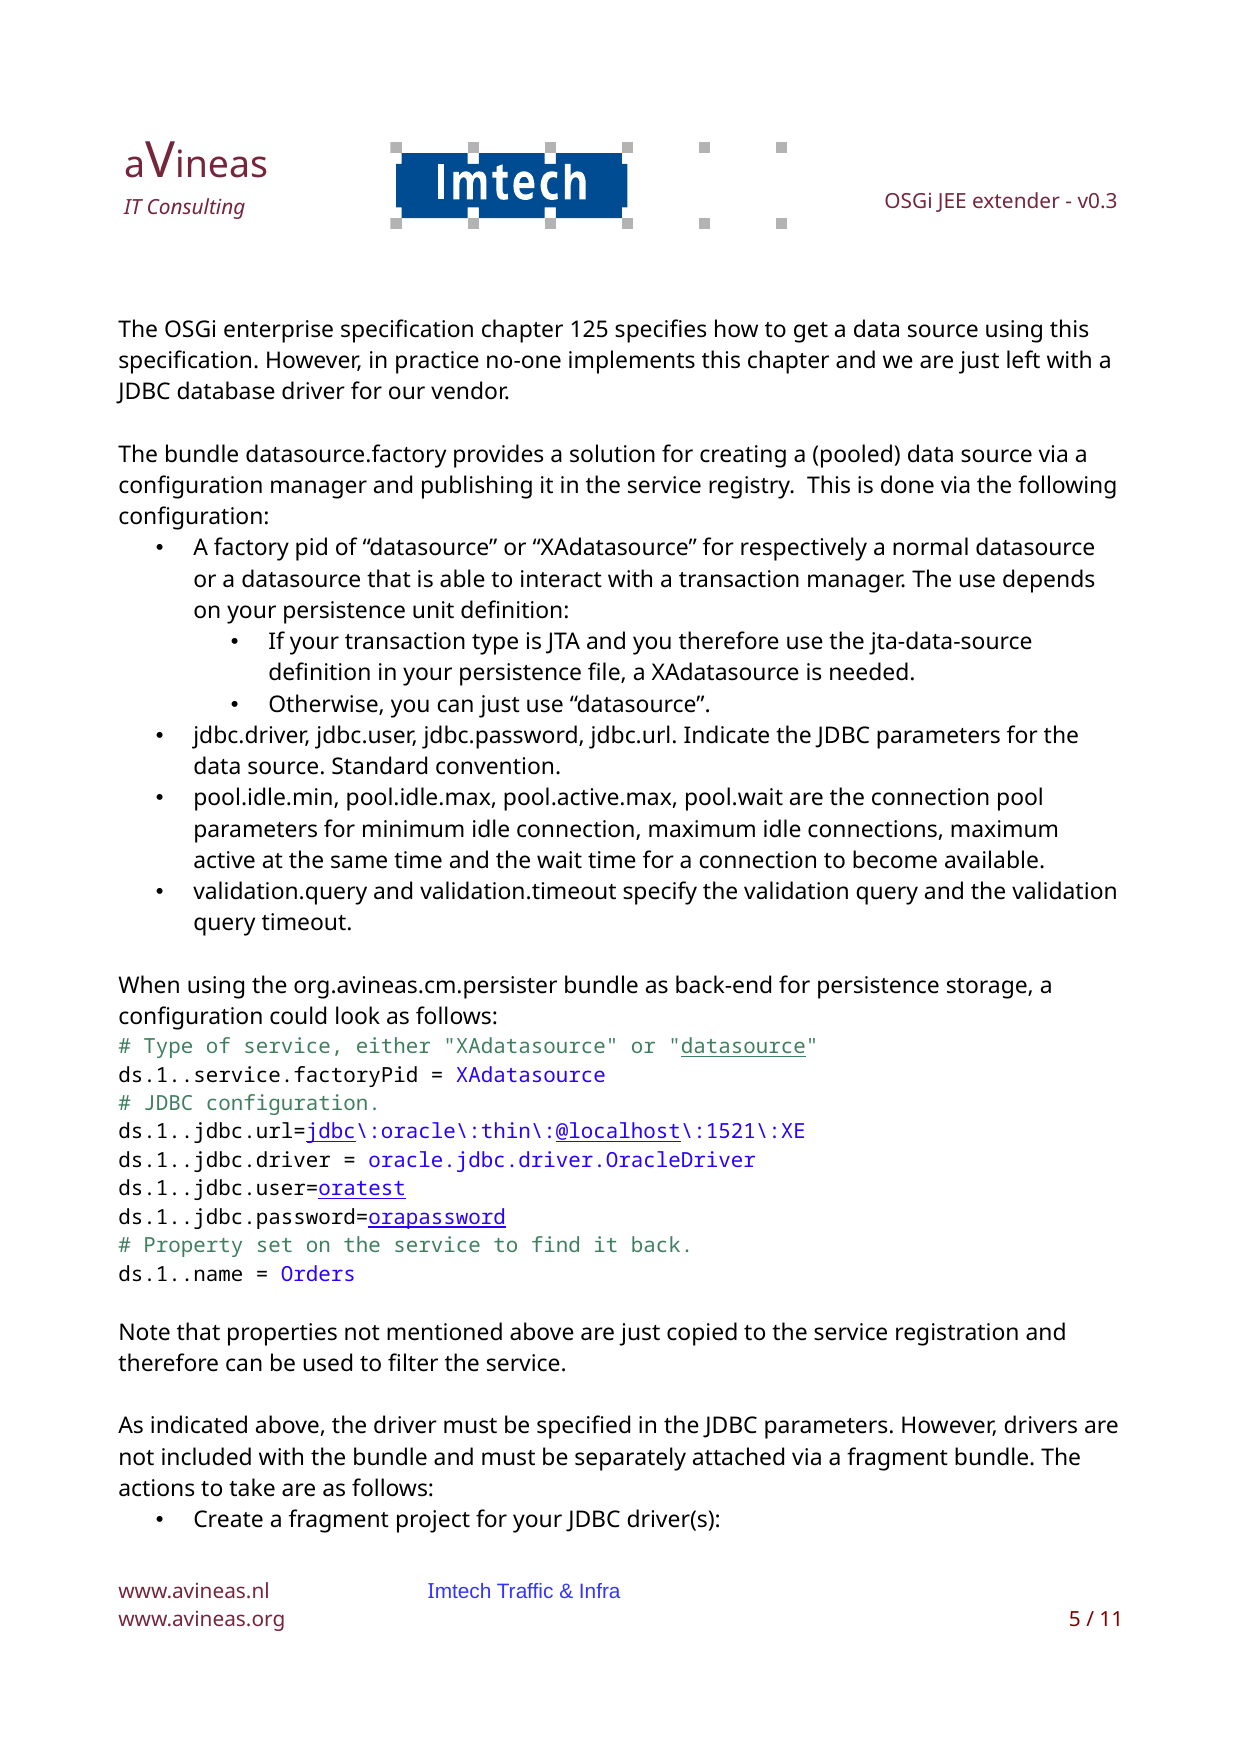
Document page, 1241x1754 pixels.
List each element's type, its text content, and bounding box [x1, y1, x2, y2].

list Create a fragment project for your JDBC driver(s): [156, 1503, 1122, 1534]
text ds.1..jdbc.password=orapassword [118, 1202, 1122, 1230]
text The bundle datasource.factory provides a solution for creating a (pooled) data source via a configuration manager and publishing it in the service registry. This is done via the following configuration: [118, 438, 1122, 531]
text ds.1..jdbc.user=oratest [118, 1173, 1122, 1202]
text ds.1..jdbc.url=jdbc\:oracle\:thin\:@localhost\:1521\:XE [118, 1117, 1122, 1145]
list If your transaction type is JTA and you therefore use the jta-data-source definition in your persistence file, a XAdatasource is needed. [231, 625, 1122, 688]
text As indicated above, the driver must be specified in the JDBC parameters. However, drivers are not included with the bundle and must be separately attached via a fragment bundle. The actions to take are as follows: [118, 1409, 1122, 1503]
text # JDBC configuration. [118, 1088, 1122, 1117]
text ds.1..name = Orders [118, 1259, 1122, 1287]
text # Type of service, either "XAdatasource" or "datasource" [118, 1031, 1122, 1060]
text ds.1..service.factoryPid = XAdatasource [118, 1060, 1122, 1088]
list A factory pid of “datasource” or “XAdatasource” for respectively a normal datasource or a datasource that is able to interact with a transaction manager. The use depends on your persistence unit definition: [156, 531, 1122, 625]
text # Property set on the service to find it back. [118, 1230, 1122, 1259]
text The OSGi enterprise specification chapter 125 specifies how to get a data source using this specification. However, in practice no-one implements this chapter and we are just left with a JDBC database driver for our vendor. [118, 313, 1122, 406]
text ds.1..jdbc.driver = oracle.jdbc.driver.OracleDriver [118, 1145, 1122, 1173]
list pool.idle.min, pool.idle.max, pool.active.max, pool.wait are the connection pool parameters for minimum idle connection, maximum idle connections, maximum active at the same time and the wait time for a connection to become available. [156, 781, 1122, 875]
text Note that properties not mentioned above are just copied to the service registration and therefore can be used to filter the service. [118, 1316, 1122, 1378]
list jdbc.driver, jdbc.user, jdbc.password, jdbc.url. Indicate the JDBC parameters for the data source. Standard convention. [156, 719, 1122, 781]
list validation.query and validation.timeout specify the validation query and the validation query timeout. [156, 875, 1122, 938]
text When using the org.avineas.cm.persister bundle as back-end for persistence storage, a configuration could look as follows: [118, 969, 1122, 1031]
list Otherwise, you can just use “datasource”. [231, 688, 1122, 719]
